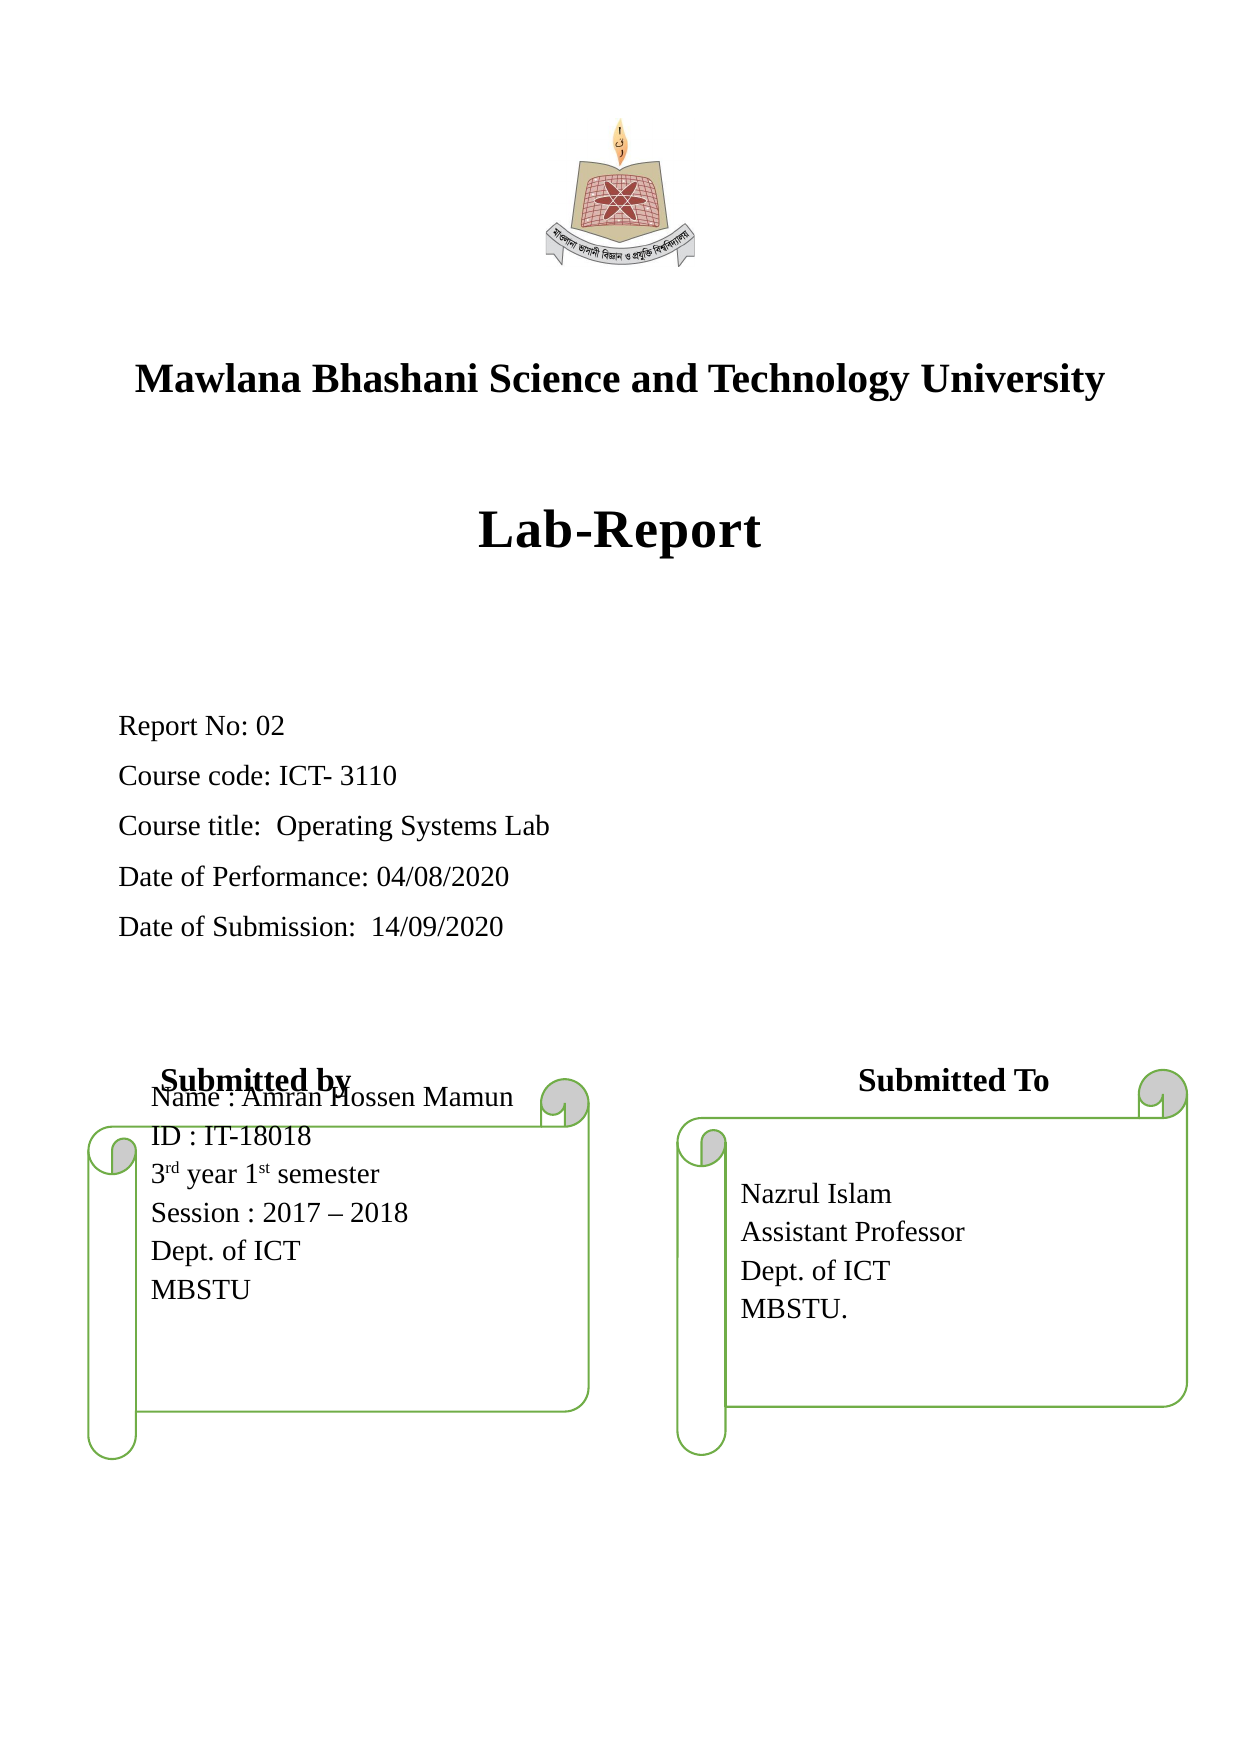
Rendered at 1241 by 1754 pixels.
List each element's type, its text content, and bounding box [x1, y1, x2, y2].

picture [545, 118, 695, 267]
text Course code: ICT- 3110 [118, 758, 1122, 792]
text Mawlana Bhashani Science and Technology University [118, 353, 1122, 401]
text Date of Performance: 04/08/2020 [118, 859, 1122, 892]
text Date of Submission: 14/09/2020 [118, 909, 1122, 943]
text Lab-Report [118, 497, 1122, 559]
text Submitted by Submitted To [118, 1060, 1122, 1098]
text Report No: 02 [118, 708, 1122, 741]
text Course title: Operating Systems Lab [118, 808, 1122, 842]
